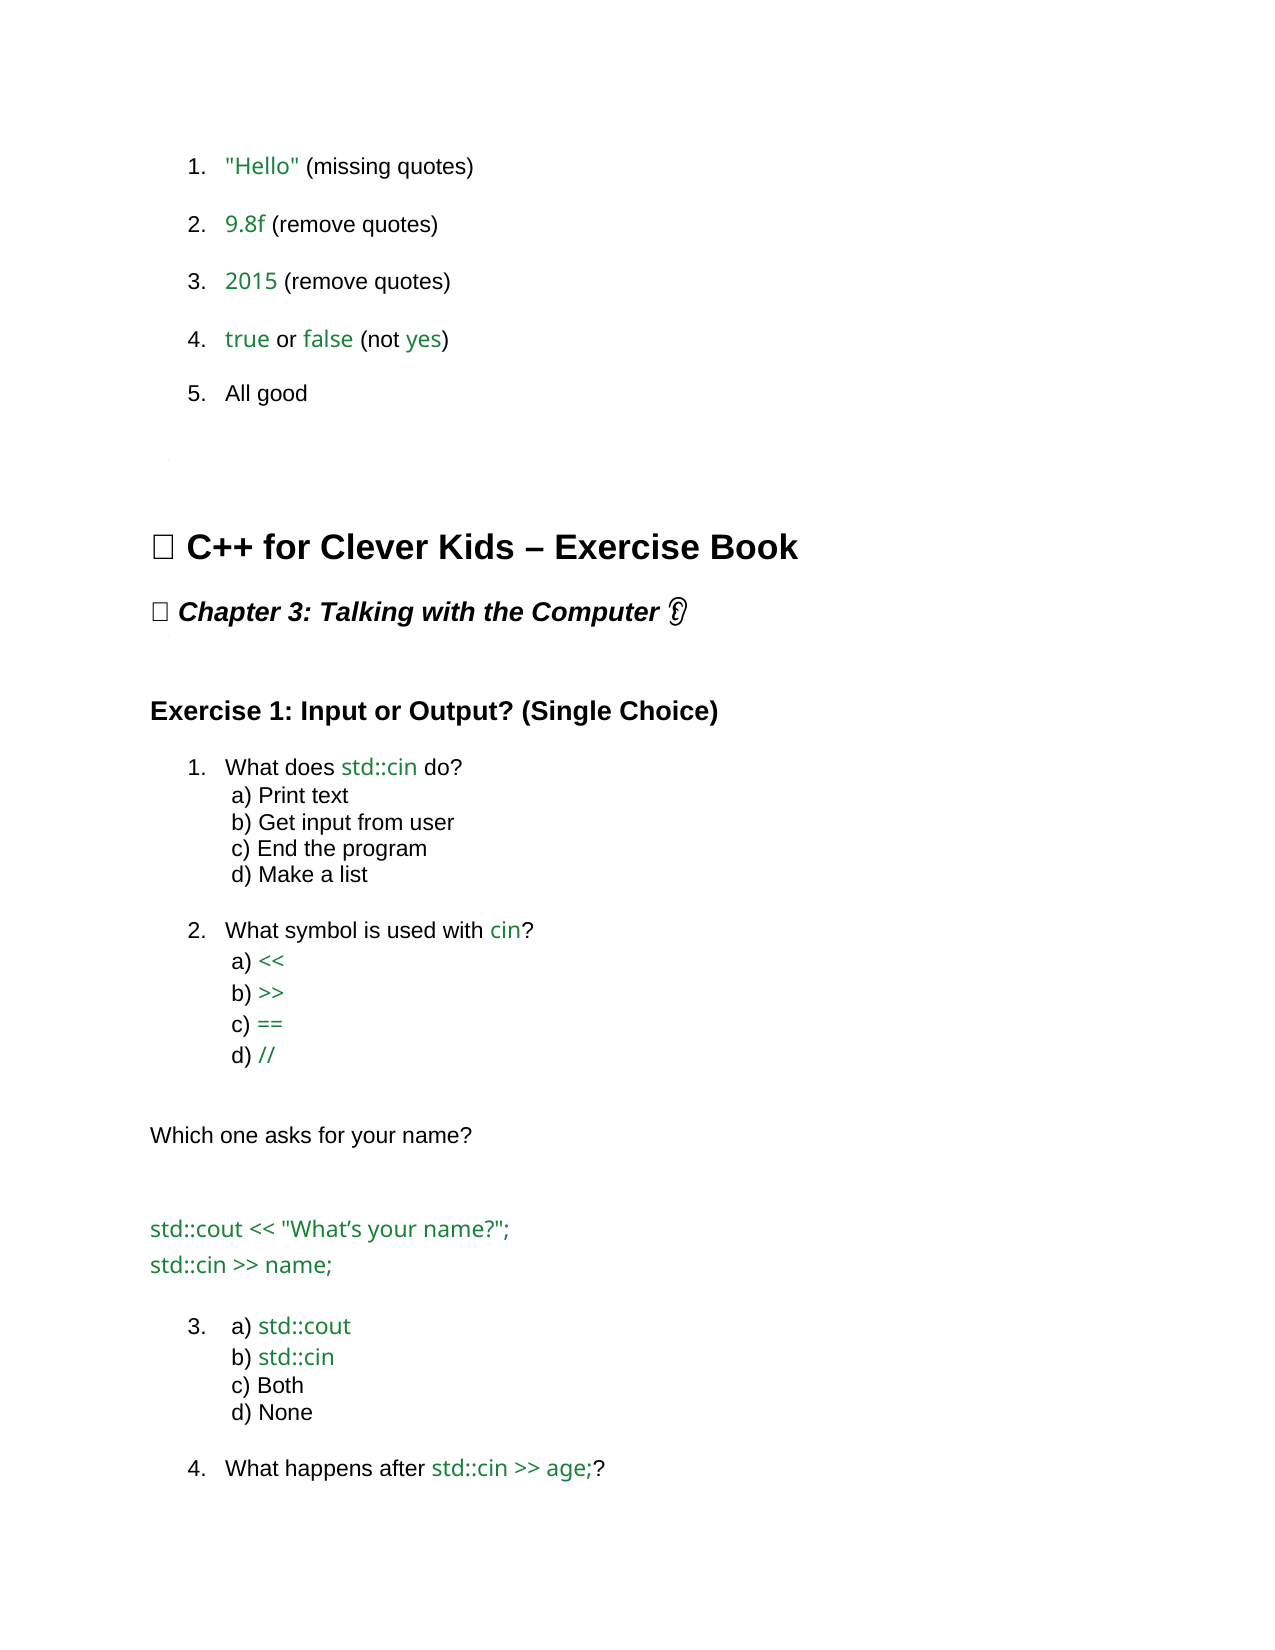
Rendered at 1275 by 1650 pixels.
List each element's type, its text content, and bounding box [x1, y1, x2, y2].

list What symbol is used with cin? a) << b) >> c) == d) // [187, 914, 1125, 1097]
subtitle 📘 C++ for Clever Kids – Exercise Book [150, 526, 1125, 567]
list true or false (not yes) [187, 323, 1125, 380]
subtitle Exercise 1: Input or Output? (Single Choice) [150, 695, 1125, 726]
list "Hello" (missing quotes) [187, 150, 1125, 208]
list 9.8f (remove quotes) [187, 208, 1125, 265]
list All good [187, 380, 1125, 433]
text std::cin >> name; [150, 1249, 1125, 1280]
list a) std::cout b) std::cin c) Both d) None [187, 1310, 1125, 1451]
list What does std::cin do? a) Print text b) Get input from user c) End the program d) Make a list [187, 751, 1125, 914]
subtitle ✨ Chapter 3: Talking with the Computer 👂💬 [150, 596, 1125, 627]
list What happens after std::cin >> age;? [187, 1451, 1125, 1483]
list 2015 (remove quotes) [187, 265, 1125, 323]
text Which one asks for your name? std::cout << "What’s your name?"; [150, 1122, 1125, 1244]
